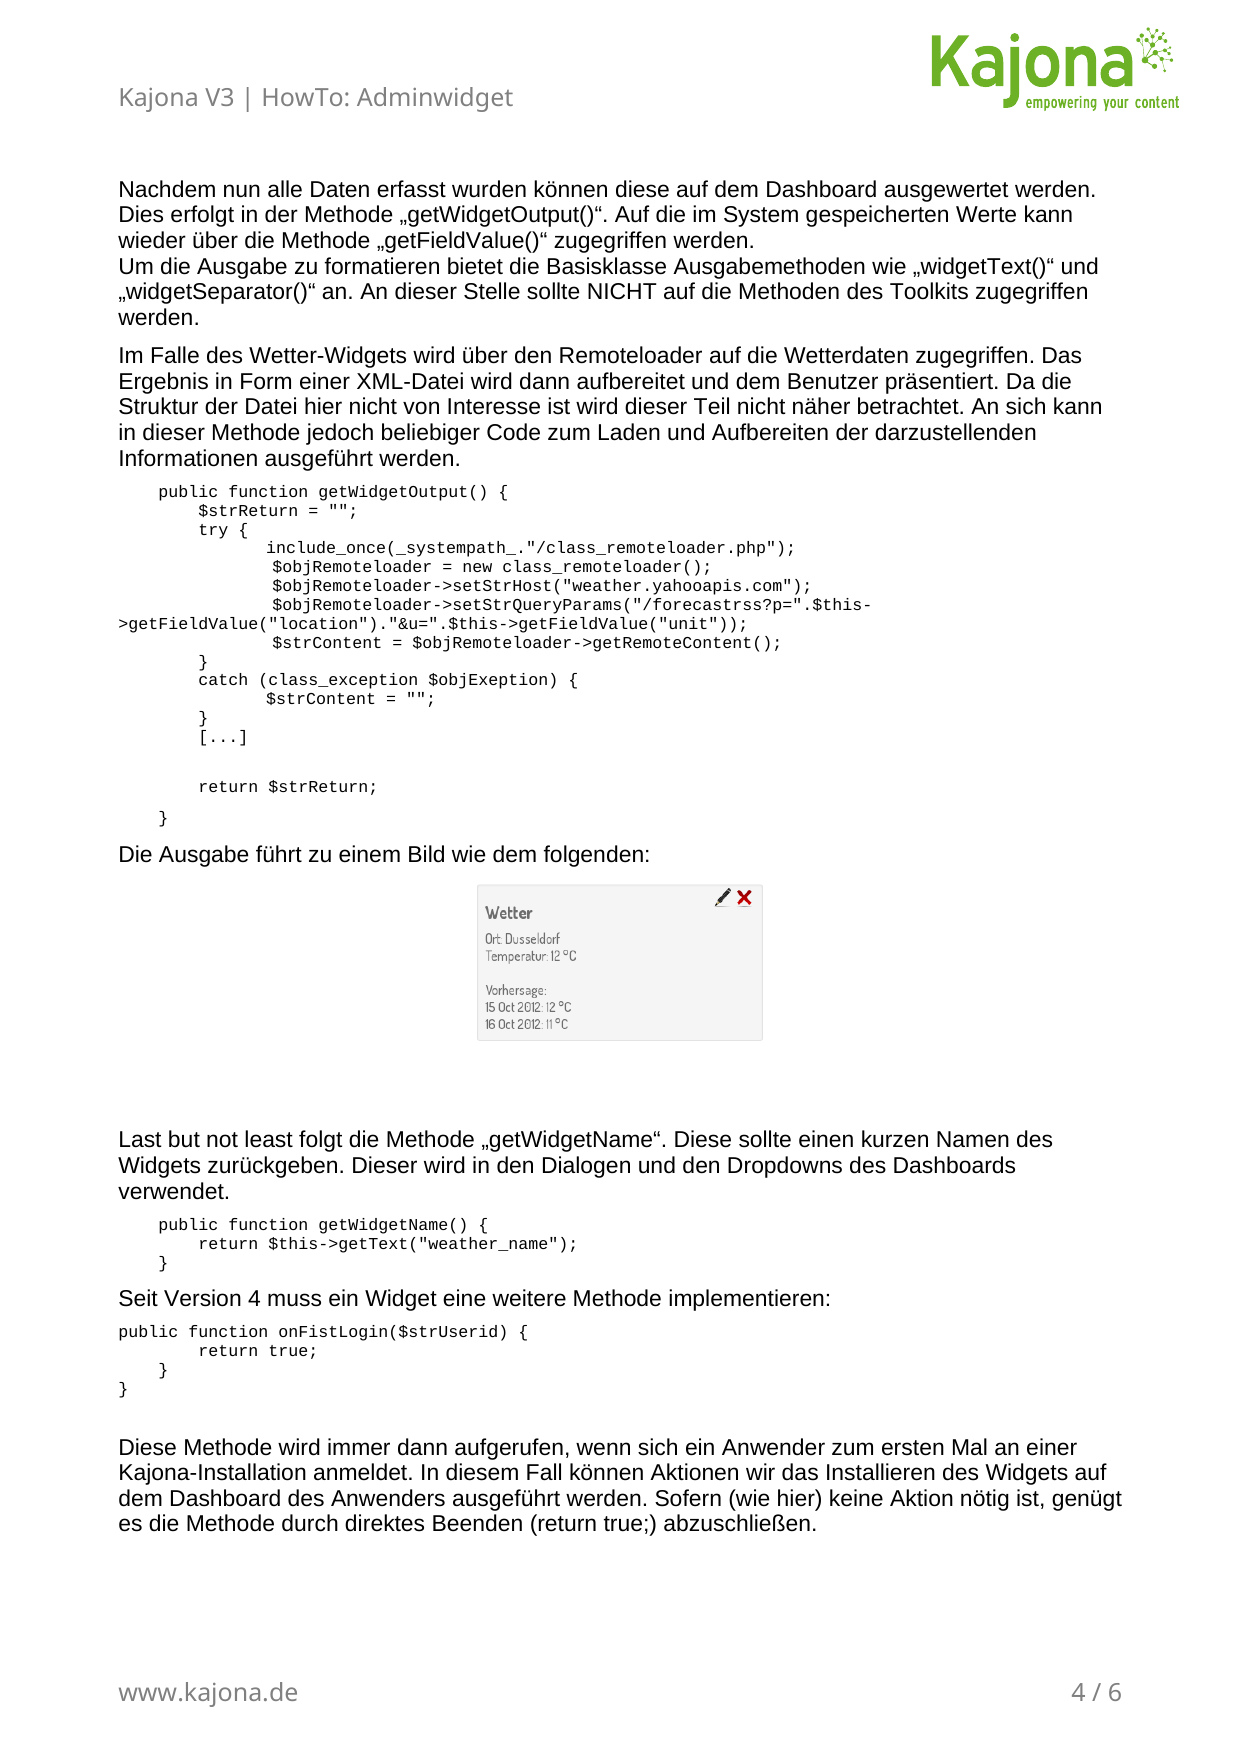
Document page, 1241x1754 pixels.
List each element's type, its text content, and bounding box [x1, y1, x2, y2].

text Diese Methode wird immer dann aufgerufen, wenn sich ein Anwender zum ersten Mal an einer Kajona-Installation anmeldet. In diesem Fall können Aktionen wir das Installieren des Widgets auf dem Dashboard des Anwenders ausgeführt werden. Sofern (wie hier) keine Aktion nötig ist, genügt es die Methode durch direktes Beenden (return true;) abzuschließen. [118, 1434, 1122, 1537]
picture [468, 879, 772, 1051]
text Im Falle des Wetter-Widgets wird über den Remoteloader auf die Wetterdaten zugegriffen. Das Ergebnis in Form einer XML-Datei wird dann aufbereitet und dem Benutzer präsentiert. Da die Struktur der Datei hier nicht von Interesse ist wird dieser Teil nicht näher betrachtet. An sich kann in dieser Methode jedoch beliebiger Code zum Laden und Aufbereiten der darzustellenden Informationen ausgeführt werden. [118, 343, 1122, 471]
text Nachdem nun alle Daten erfasst wurden können diese auf dem Dashboard ausgewertet werden. Dies erfolgt in der Methode „getWidgetOutput()“. Auf die im System gespeicherten Werte kann wieder über die Methode „getFieldValue()“ zugegriffen werden. Um die Ausgabe zu formatieren bietet die Basisklasse Ausgabemethoden wie „widgetText()“ und „widgetSeparator()“ an. An dieser Stelle sollte NICHT auf die Methoden des Toolkits zugegriffen werden. [118, 177, 1122, 330]
text return $strReturn; [118, 779, 1122, 798]
text public function onFistLogin($strUserid) { return true; } } [118, 1324, 1122, 1422]
text Seit Version 4 muss ein Widget eine weitere Methode implementieren: [118, 1286, 1122, 1311]
text Die Ausgabe führt zu einem Bild wie dem folgenden: [118, 841, 1122, 867]
text public function getWidgetOutput() { $strReturn = ""; try { include_once(_systempath_."/class_remoteloader.php"); $objRemoteloader = new class_remoteloader(); $objRemoteloader->setStrHost("weather.yahooapis.com"); $objRemoteloader->setStrQueryParams("/forecastrss?p=".$this->getFieldValue("location")."&u=".$this->getFieldValue("unit")); $strContent = $objRemoteloader->getRemoteContent(); } catch (class_exception $objExeption) { $strContent = ""; } [...] [118, 483, 1122, 766]
text Last but not least folgt die Methode „getWidgetName“. Diese sollte einen kurzen Namen des Widgets zurückgeben. Dieser wird in den Dialogen und den Dropdowns des Dashboards verwendet. [118, 1127, 1122, 1204]
text } [118, 810, 1122, 829]
text public function getWidgetName() { return $this->getText("weather_name"); } [118, 1216, 1122, 1273]
